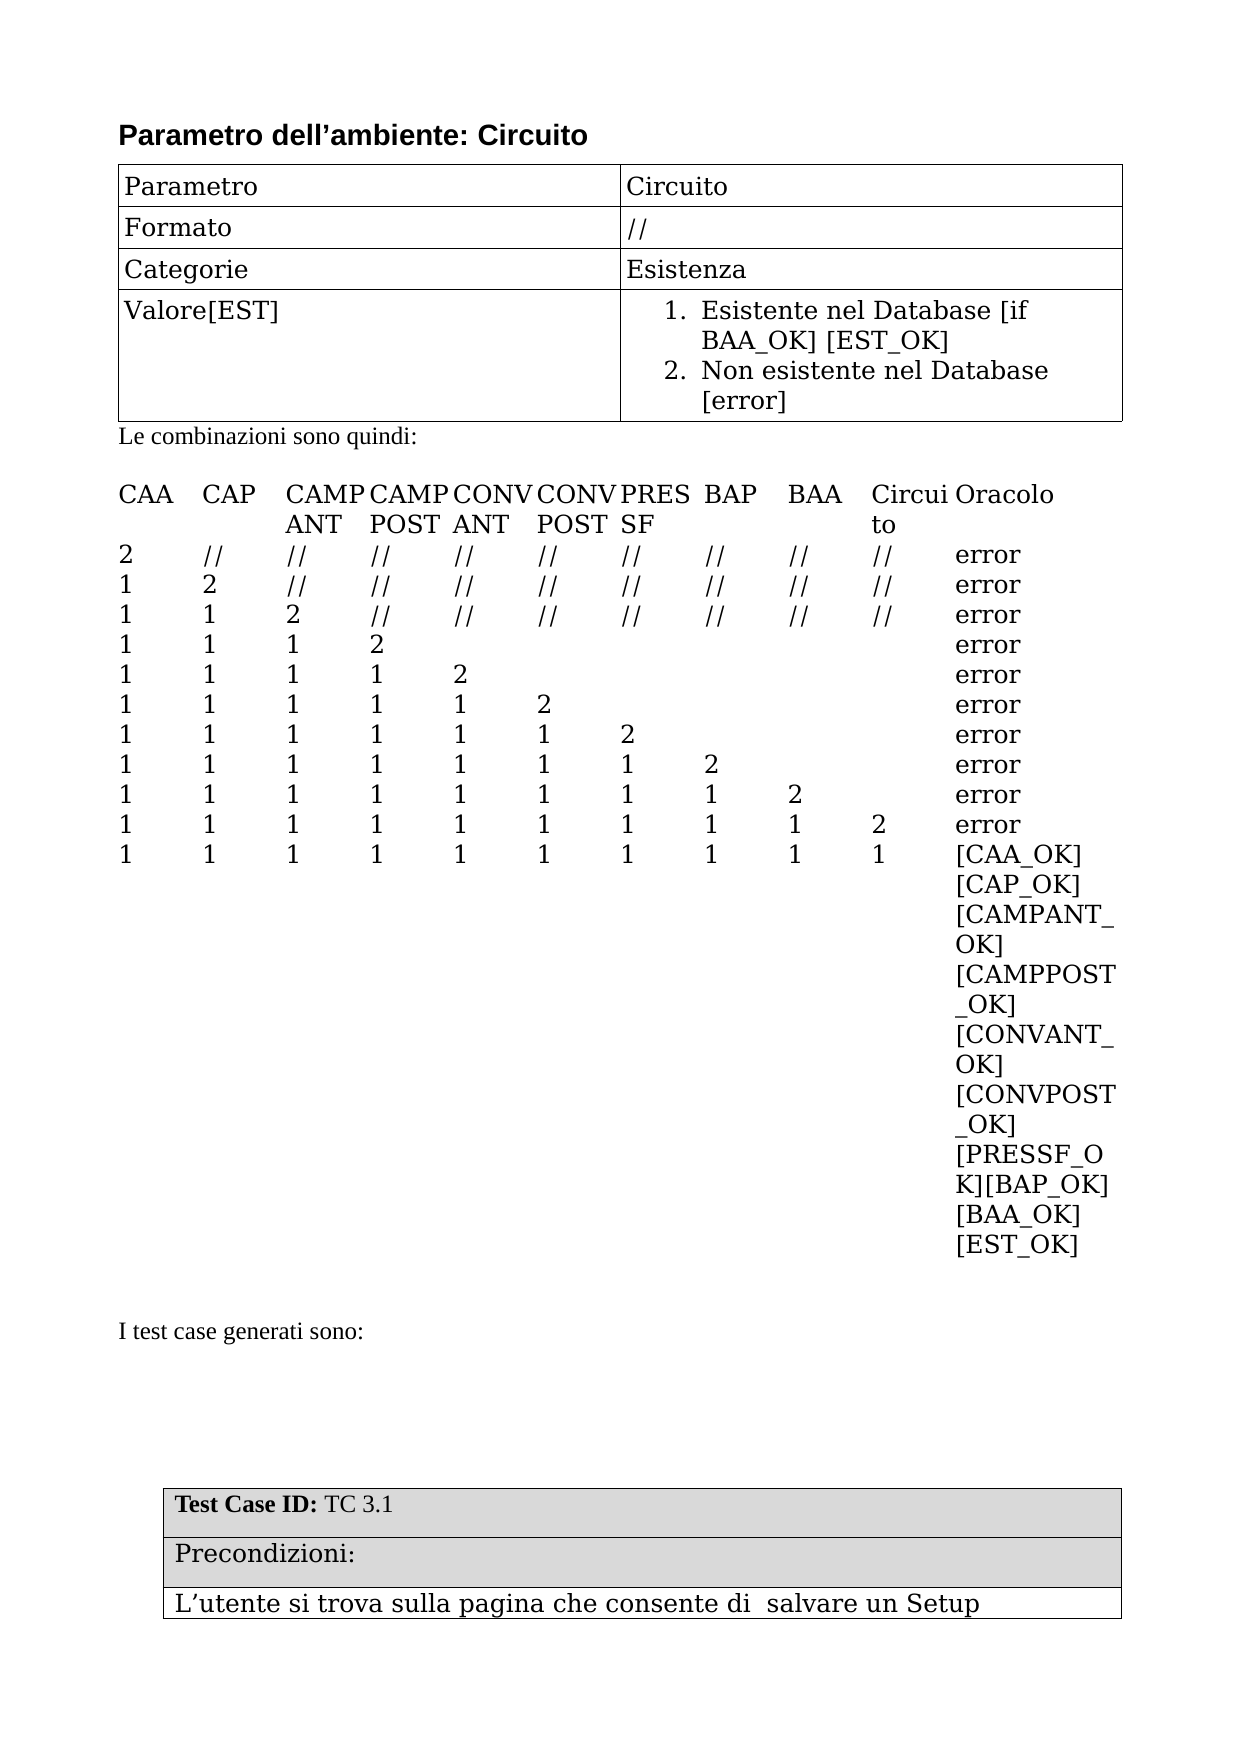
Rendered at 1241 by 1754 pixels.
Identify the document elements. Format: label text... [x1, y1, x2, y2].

table_cell error [955, 598, 1122, 628]
table_cell 1 [118, 568, 202, 598]
table_cell 1 [453, 838, 536, 1258]
table_cell 2 [202, 568, 285, 598]
table_cell 1 [369, 688, 453, 718]
table_header PRESSF [620, 478, 704, 538]
table_cell // [620, 568, 704, 598]
table_cell [704, 688, 787, 718]
table_cell Precondizioni: [164, 1538, 1121, 1587]
table_cell [871, 688, 955, 718]
table_cell 1 [202, 628, 285, 658]
table_cell Formato [119, 207, 620, 247]
table_cell 1 [704, 808, 787, 838]
table_header CAMPPOST [369, 478, 453, 538]
table_cell error [955, 718, 1122, 748]
table_header Test Case ID: TC 3.1 [164, 1489, 1121, 1537]
table_cell Categorie [119, 249, 620, 289]
table_cell error [955, 808, 1122, 838]
subtitle Parametro dell’ambiente: Circuito [118, 118, 1122, 152]
table_cell // [453, 598, 536, 628]
table_cell [536, 658, 620, 688]
table_cell 1 [202, 748, 285, 778]
table_cell [788, 718, 871, 748]
table_cell // [788, 568, 871, 598]
table_cell [704, 718, 787, 748]
table_cell // [704, 568, 787, 598]
table_header CONVPOST [536, 478, 620, 538]
table_cell 1 [788, 838, 871, 1258]
table_cell // [621, 207, 1122, 247]
table_cell [704, 658, 787, 688]
table_cell [871, 658, 955, 688]
table_cell 1 [536, 838, 620, 1258]
table_cell // [536, 568, 620, 598]
table_cell error [955, 748, 1122, 778]
table_cell 1 [285, 748, 369, 778]
table_header Circuito [871, 478, 955, 538]
table_cell 1 [118, 688, 202, 718]
table_cell 1 [369, 838, 453, 1258]
table_cell error [955, 778, 1122, 808]
table_cell 1 [118, 838, 202, 1258]
table_cell 1 [202, 838, 285, 1258]
table_cell 1 [285, 718, 369, 748]
table_cell Esistenza [621, 249, 1122, 289]
table_cell 1 [118, 658, 202, 688]
table_cell // [285, 538, 369, 568]
table_cell 1 [202, 658, 285, 688]
table_header CAMPANT [285, 478, 369, 538]
table_cell 2 [453, 658, 536, 688]
table_header CAP [202, 478, 285, 538]
table_cell 1 [453, 778, 536, 808]
table_cell 1 [285, 808, 369, 838]
table_cell [871, 628, 955, 658]
table_cell error [955, 538, 1122, 568]
table_cell [620, 658, 704, 688]
table_cell 1 [453, 688, 536, 718]
table_cell // [704, 598, 787, 628]
table_cell 1 [202, 688, 285, 718]
table_cell 1 [620, 778, 704, 808]
table_cell 1 [620, 808, 704, 838]
table_cell L’utente si trova sulla pagina che consente di salvare un Setup [164, 1588, 1121, 1618]
table_cell // [453, 568, 536, 598]
table_cell 1 [453, 748, 536, 778]
table_cell [871, 748, 955, 778]
table_cell 2 [285, 598, 369, 628]
table_cell [536, 628, 620, 658]
table_cell // [536, 598, 620, 628]
table_header BAP [704, 478, 787, 538]
table_cell 1 [202, 718, 285, 748]
table_cell 1 [118, 808, 202, 838]
table_cell [CAA_OK][CAP_OK][CAMPANT_OK][CAMPPOST_OK][CONVANT_OK][CONVPOST_OK][PRESSF_OK][BAP_OK][BAA_OK][EST_OK] [955, 838, 1122, 1258]
table_cell // [871, 598, 955, 628]
table_cell error [955, 628, 1122, 658]
table_cell 1 [788, 808, 871, 838]
table_cell // [536, 538, 620, 568]
table_cell // [788, 598, 871, 628]
table_cell 1 [871, 838, 955, 1258]
table_cell // [620, 538, 704, 568]
table_cell 1 [620, 838, 704, 1258]
table_cell error [955, 568, 1122, 598]
table_cell 1 [285, 658, 369, 688]
table_cell [704, 628, 787, 658]
table_cell Valore[EST] [119, 290, 620, 421]
table_cell error [955, 688, 1122, 718]
table_cell [620, 628, 704, 658]
table_header CAA [118, 478, 202, 538]
table_cell 1 [202, 778, 285, 808]
table_cell [788, 658, 871, 688]
table_cell 1 [704, 838, 787, 1258]
table_cell // [871, 538, 955, 568]
table_cell [453, 628, 536, 658]
table_cell // [369, 598, 453, 628]
table_cell // [871, 568, 955, 598]
table_cell [871, 778, 955, 808]
table_cell 1 [369, 778, 453, 808]
table_cell Esistente nel Database [if BAA_OK] [EST_OK] Non esistente nel Database [error] [621, 290, 1122, 421]
table_header Oracolo [955, 478, 1122, 538]
table_cell 1 [453, 808, 536, 838]
table_cell // [369, 568, 453, 598]
table_cell 2 [871, 808, 955, 838]
table_cell 1 [118, 748, 202, 778]
table_cell [871, 718, 955, 748]
table_cell 1 [369, 748, 453, 778]
table_cell 1 [536, 808, 620, 838]
text Le combinazioni sono quindi: [118, 422, 1122, 449]
table_cell 1 [285, 628, 369, 658]
table_cell // [285, 568, 369, 598]
table_cell 2 [620, 718, 704, 748]
table_cell 1 [620, 748, 704, 778]
table_cell [788, 748, 871, 778]
table_cell 1 [704, 778, 787, 808]
table_cell 1 [118, 628, 202, 658]
table_cell 2 [788, 778, 871, 808]
table_cell error [955, 658, 1122, 688]
table_cell 2 [118, 538, 202, 568]
table_cell 1 [369, 658, 453, 688]
table_cell 2 [369, 628, 453, 658]
table_cell // [453, 538, 536, 568]
table_cell // [202, 538, 285, 568]
table_header Circuito [621, 165, 1122, 206]
table_header CONVANT [453, 478, 536, 538]
table_cell 1 [118, 598, 202, 628]
table_cell 1 [202, 808, 285, 838]
table_cell 1 [536, 748, 620, 778]
table_cell // [369, 538, 453, 568]
table_cell 1 [118, 778, 202, 808]
table_header Parametro [119, 165, 620, 206]
table_cell 1 [202, 598, 285, 628]
table_cell // [788, 538, 871, 568]
table_cell 1 [285, 688, 369, 718]
table_cell 1 [118, 718, 202, 748]
table_cell 2 [536, 688, 620, 718]
table_cell // [704, 538, 787, 568]
text I test case generati sono: [118, 1316, 1122, 1344]
table_cell [620, 688, 704, 718]
table_cell 1 [369, 808, 453, 838]
table_cell [788, 688, 871, 718]
table_cell 1 [285, 838, 369, 1258]
table_cell 1 [536, 718, 620, 748]
table_cell 1 [453, 718, 536, 748]
table_cell 1 [369, 718, 453, 748]
table_cell 1 [536, 778, 620, 808]
table_cell 1 [285, 778, 369, 808]
table_cell [788, 628, 871, 658]
table_cell // [620, 598, 704, 628]
table_cell 2 [704, 748, 787, 778]
table_header BAA [788, 478, 871, 538]
